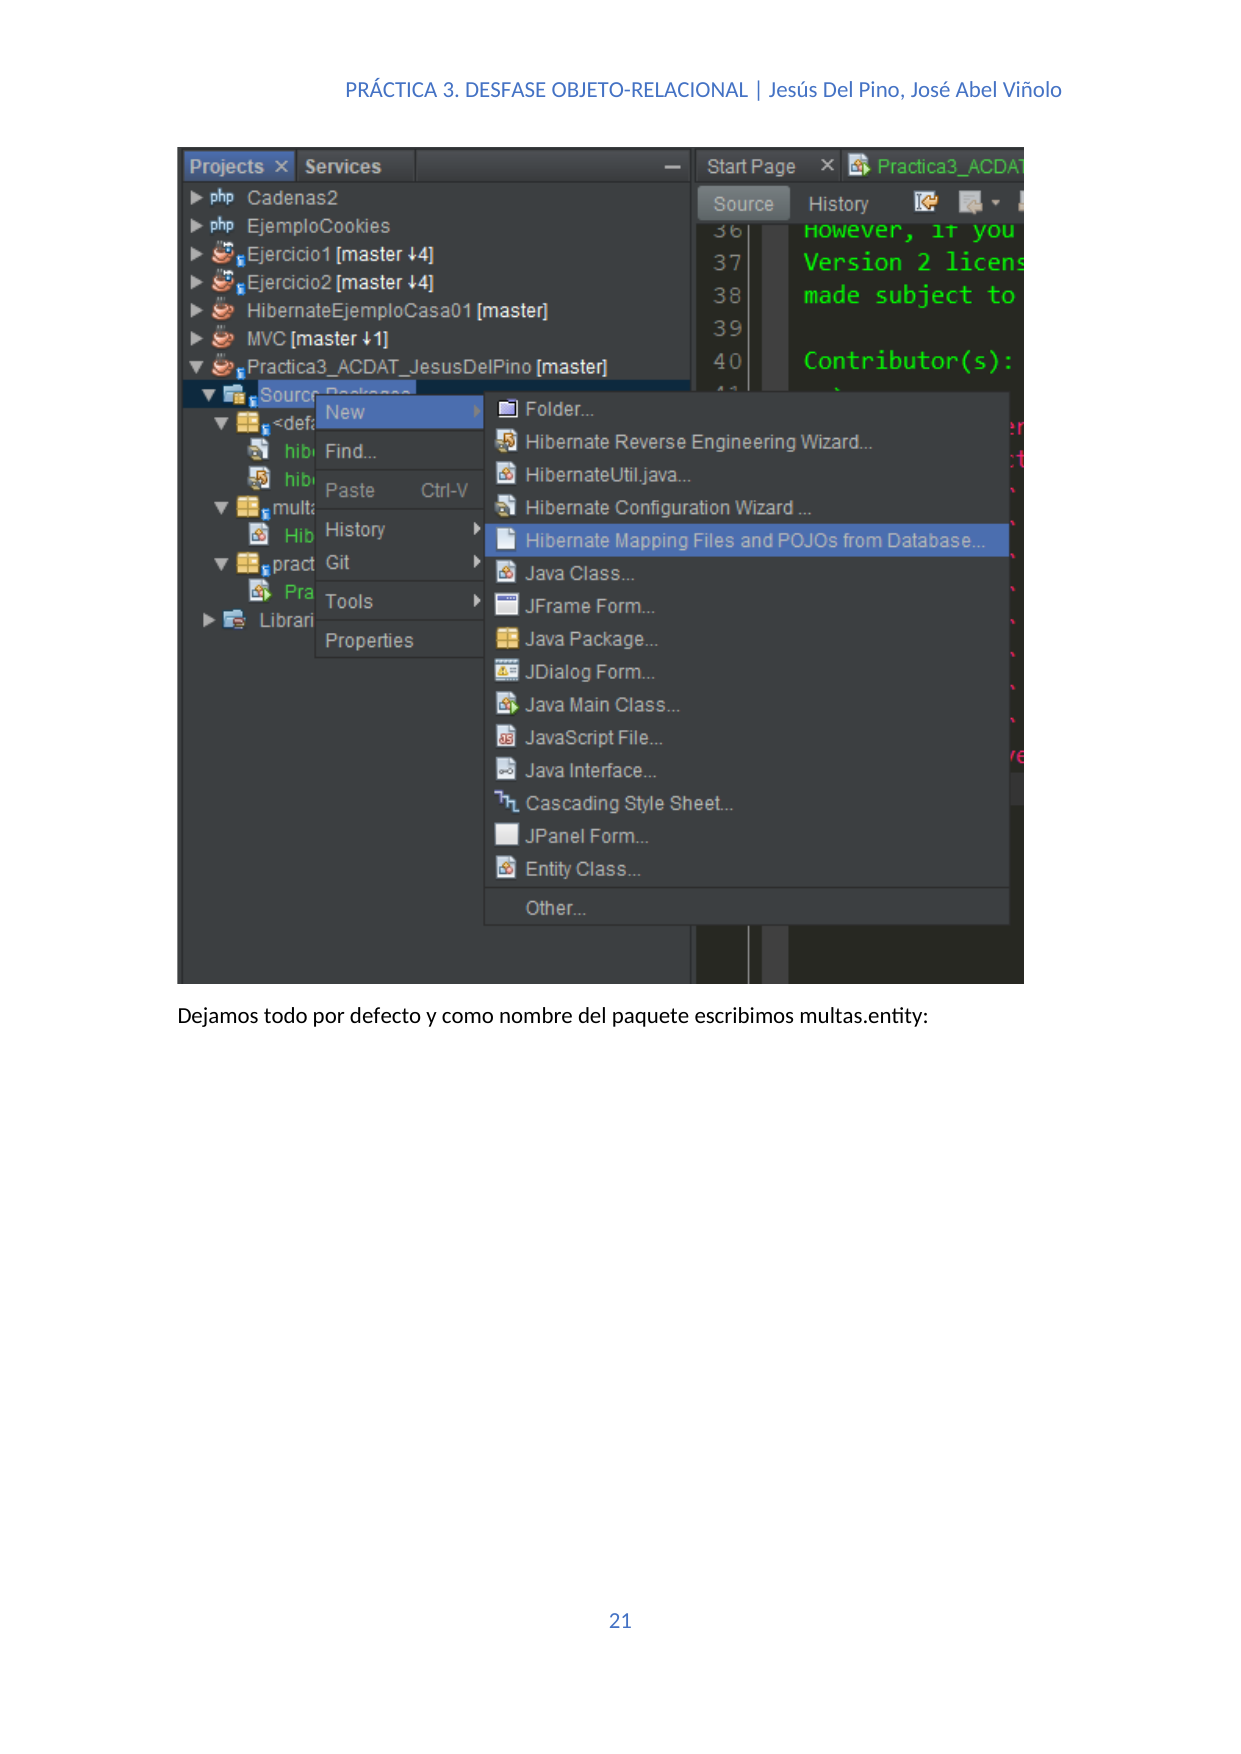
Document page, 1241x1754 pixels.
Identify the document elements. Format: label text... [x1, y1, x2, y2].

text Dejamos todo por defecto y como nombre del paquete escribimos multas.entity: [177, 1001, 1063, 1029]
